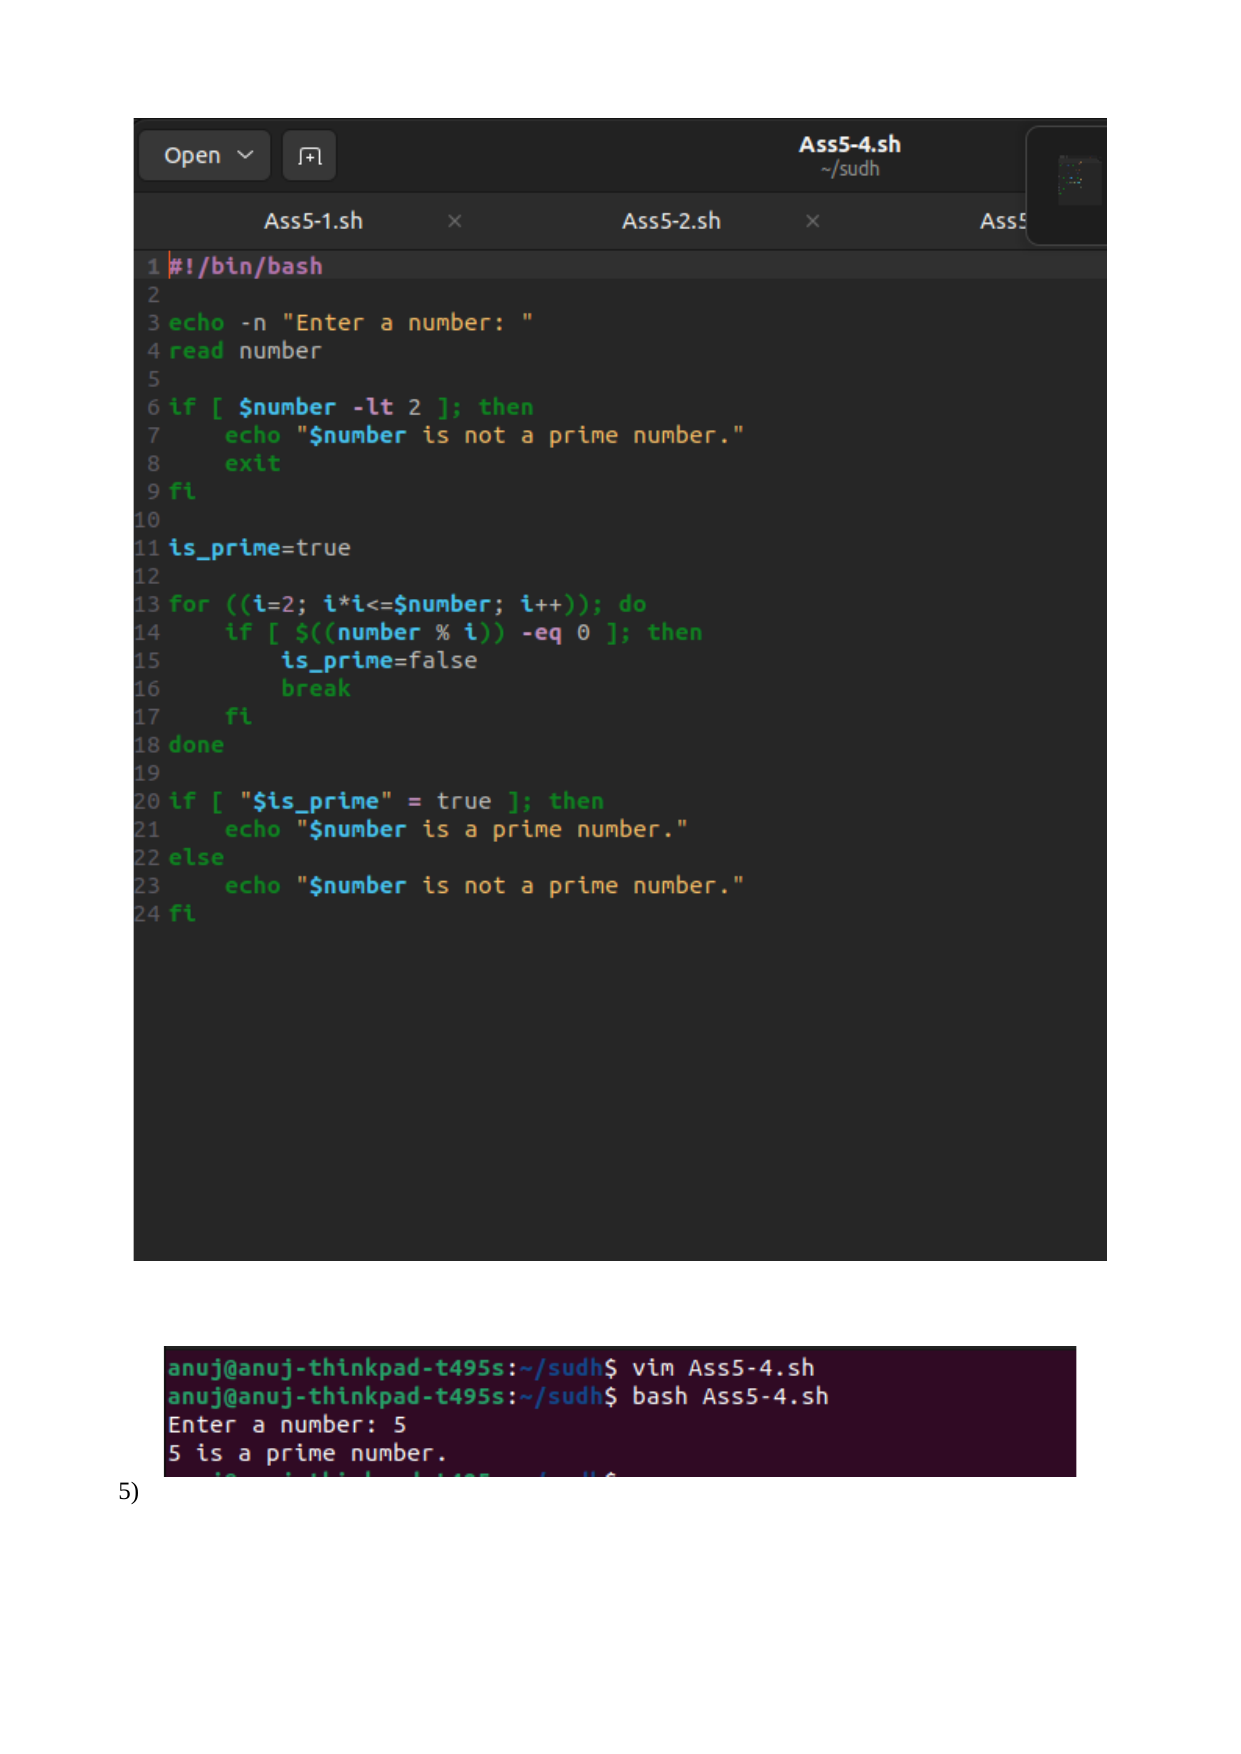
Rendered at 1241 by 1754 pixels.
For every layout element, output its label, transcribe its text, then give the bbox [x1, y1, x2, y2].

picture [133, 118, 1107, 1261]
picture [163, 1346, 1077, 1477]
text 5) [118, 1347, 1122, 1505]
